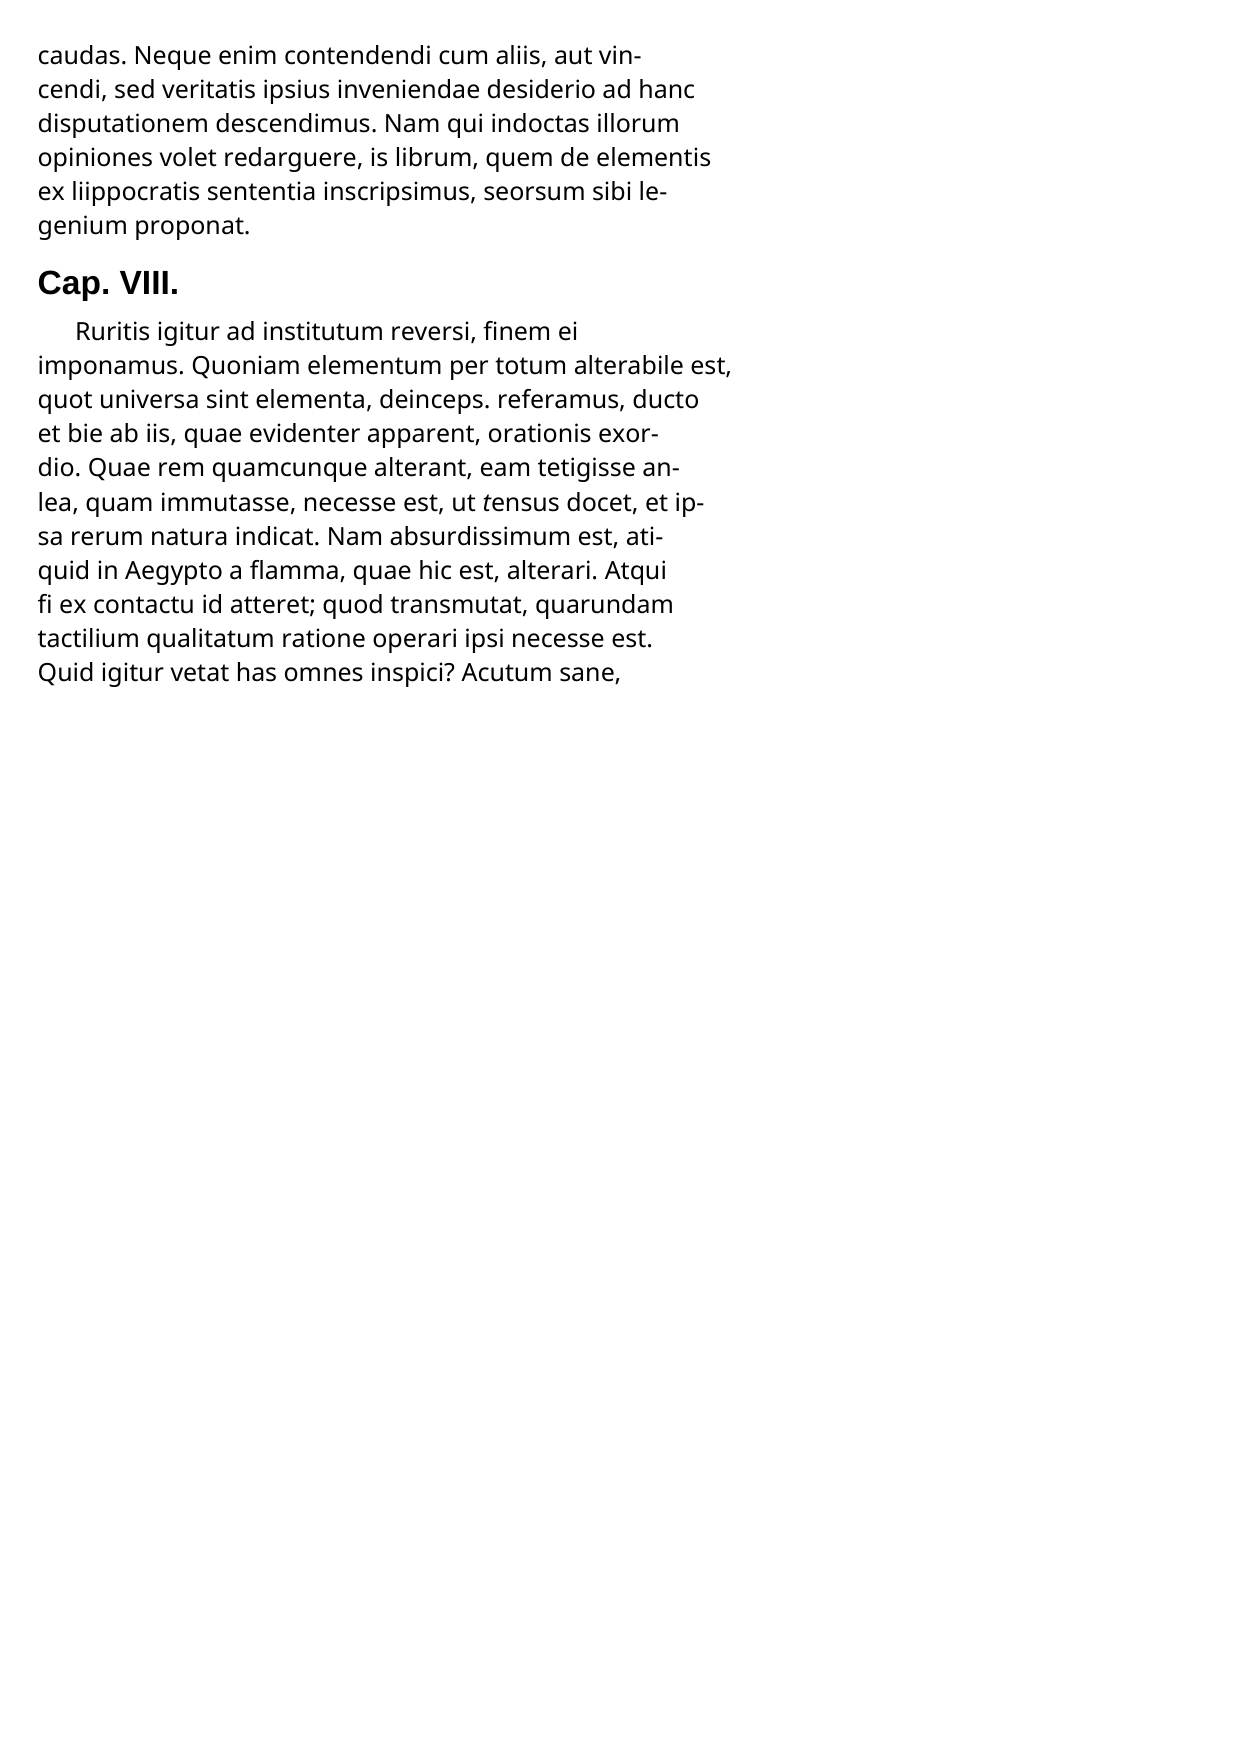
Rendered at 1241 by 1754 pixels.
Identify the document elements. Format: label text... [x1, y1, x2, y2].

text Ruritis igitur ad institutum reversi, finem ei imponamus. Quoniam elementum per totum alterabile est, quot universa sint elementa, deinceps. referamus, ducto et bie ab iis, quae evidenter apparent, orationis exor- dio. Quae rem quamcunque alterant, eam tetigisse an- lea, quam immutasse, necesse est, ut tensus docet, et ip- sa rerum natura indicat. Nam absurdissimum est, ati- quid in Aegypto a flamma, quae hic est, alterari. Atqui fi ex contactu id atteret; quod transmutat, quarundam tactilium qualitatum ratione operari ipsi necesse est. Quid igitur vetat has omnes inspici? Acutum sane, [37, 314, 1203, 688]
subtitle Cap. VIII. [37, 263, 1203, 301]
text caudas. Neque enim contendendi cum aliis, aut vin- cendi, sed veritatis ipsius inveniendae desiderio ad hanc disputationem descendimus. Nam qui indoctas illorum opiniones volet redarguere, is librum, quem de elementis ex liippocratis sententia inscripsimus, seorsum sibi le- genium proponat. [37, 37, 1203, 242]
